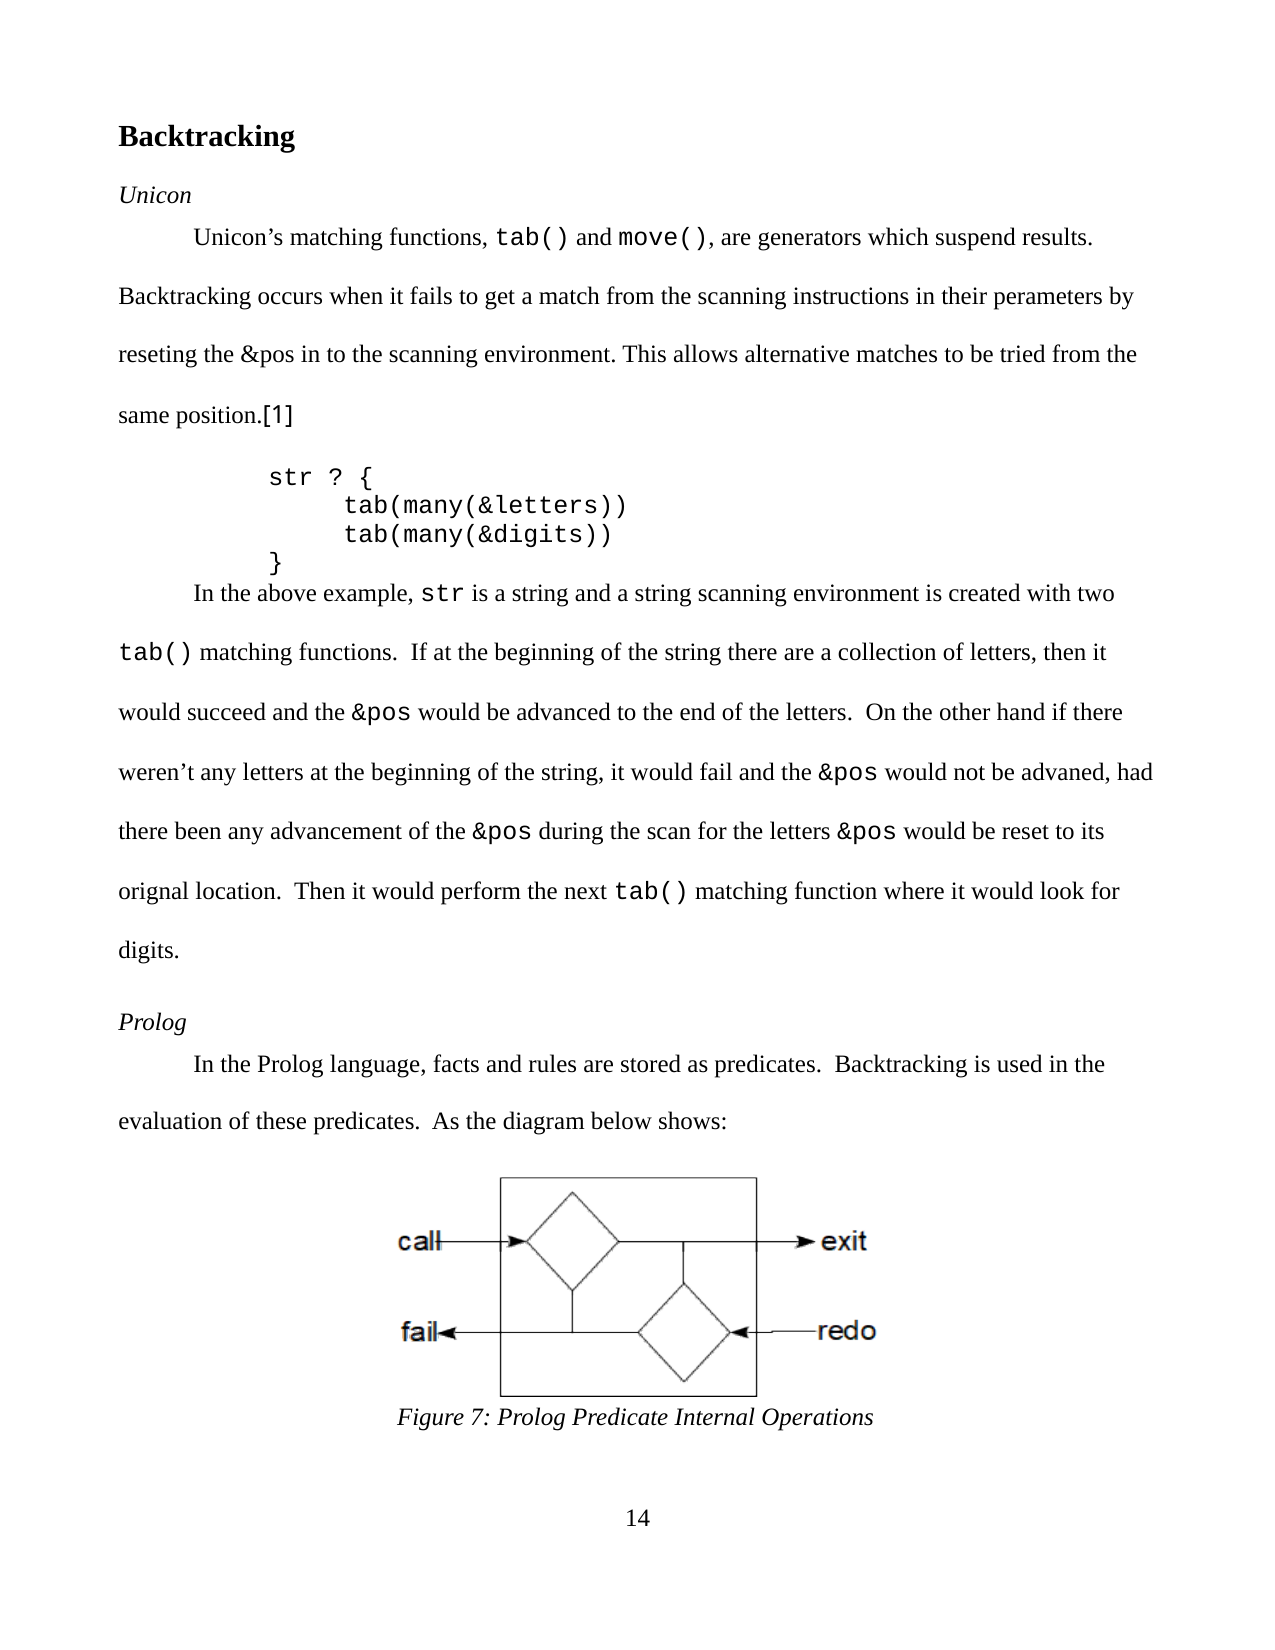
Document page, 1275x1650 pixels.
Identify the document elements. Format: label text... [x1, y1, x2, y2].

text Figure 7: Prolog Predicate Internal Operations [397, 1397, 878, 1431]
subtitle Backtracking [118, 118, 1157, 153]
text In the above example, str is a string and a string scanning environment is created with two tab() matching functions. If at the beginning of the string there are a collection of letters, then it would succeed and the &pos would be advanced to the end of the letters. On the other hand if there weren’t any letters at the beginning of the string, it would fail and the &pos would not be advaned, had there been any advancement of the &pos during the scan for the letters &pos would be reset to its orignal location. Then it would perform the next tab() matching function where it would look for digits. [118, 578, 1157, 964]
subtitle Unicon [118, 181, 1157, 209]
text tab(many(&digits)) [193, 521, 1157, 549]
text tab(many(&letters)) [193, 493, 1157, 521]
text str ? { [193, 464, 1157, 493]
picture [396, 1176, 879, 1397]
text } [193, 549, 1157, 578]
text Unicon’s matching functions, tab() and move(), are generators which suspend results. Backtracking occurs when it fails to get a match from the scanning instructions in their perameters by reseting the &pos in to the scanning environment. This allows alternative matches to be tried from the same position.[1] [118, 222, 1157, 430]
subtitle Prolog [118, 1007, 1157, 1036]
text In the Prolog language, facts and rules are stored as predicates. Backtracking is used in the evaluation of these predicates. As the diagram below shows: [118, 1049, 1157, 1135]
